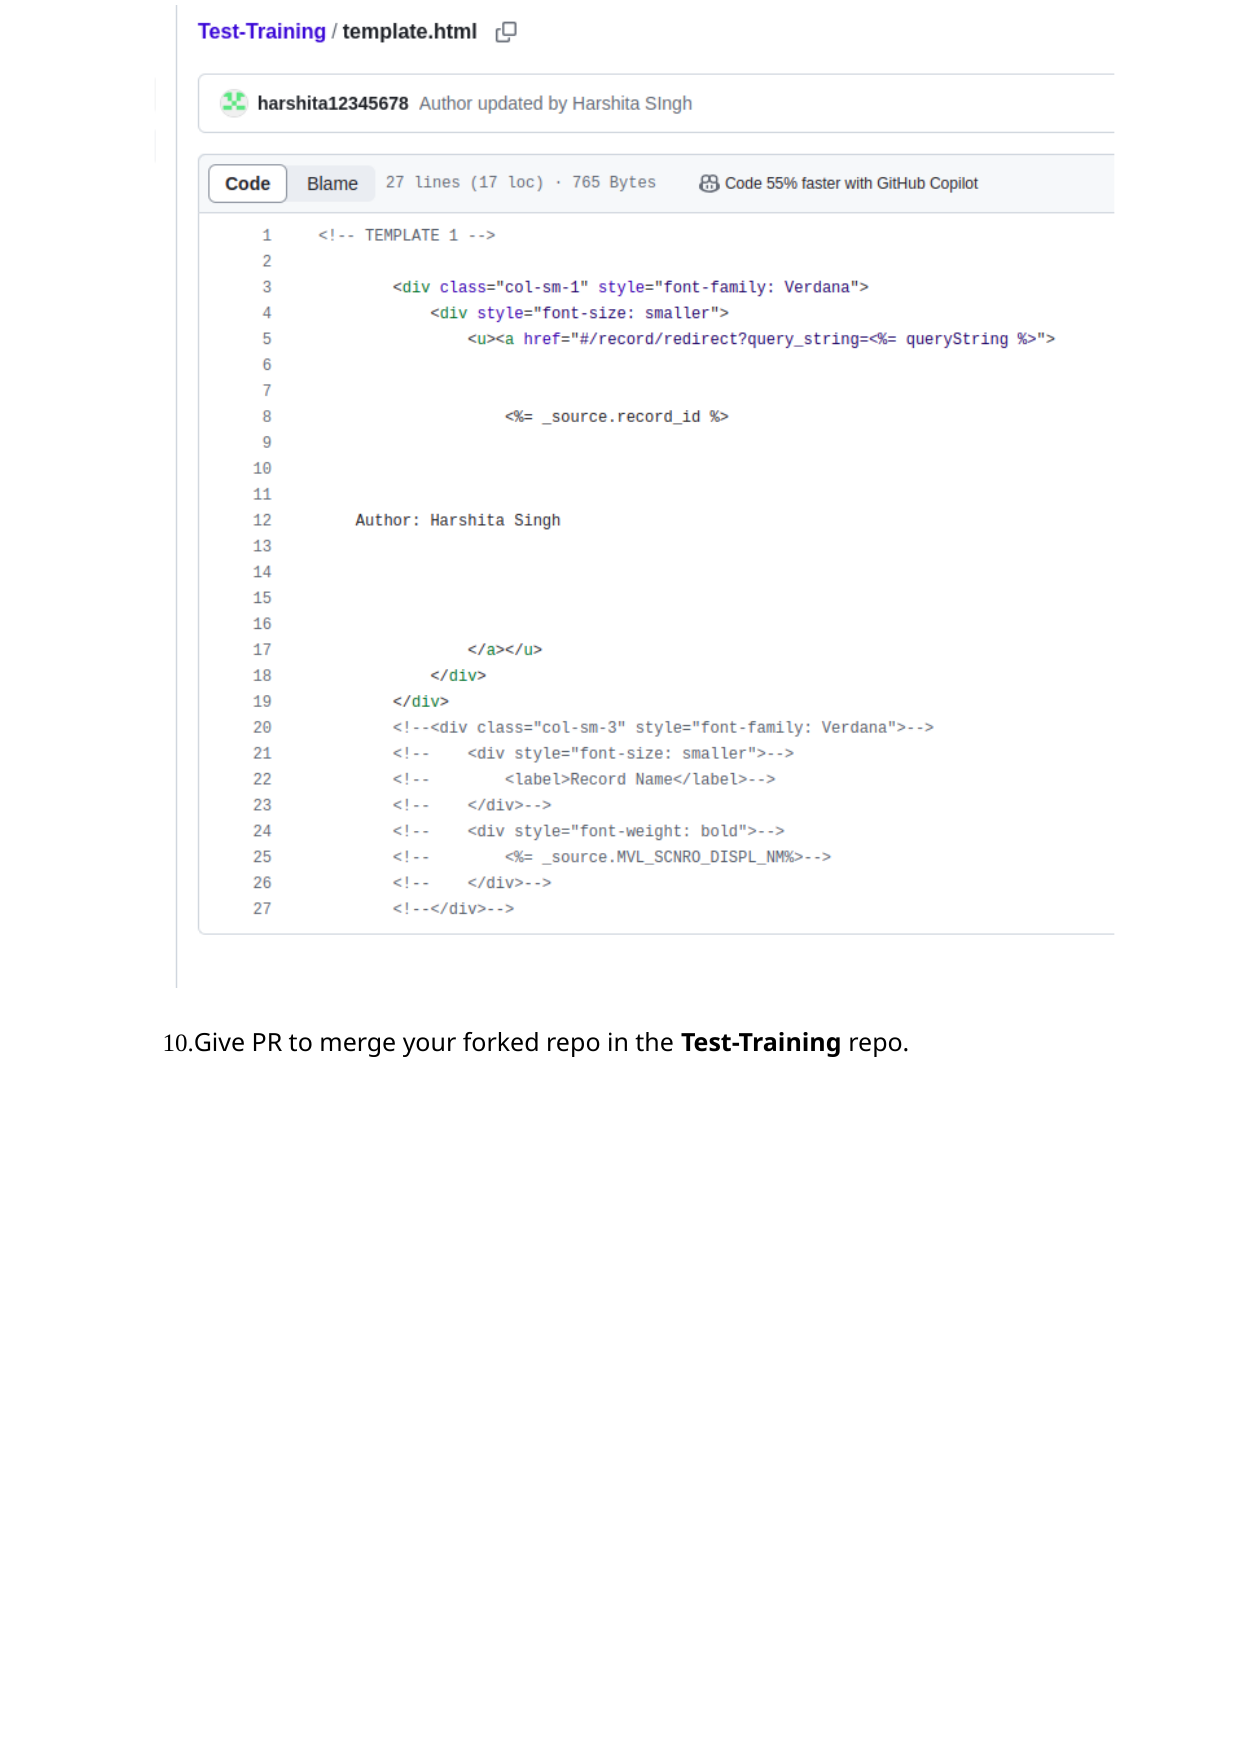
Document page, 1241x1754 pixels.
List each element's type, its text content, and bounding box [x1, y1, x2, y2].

picture [154, 5, 1115, 988]
list Give PR to merge your forked repo in the Test-Training repo. [162, 1025, 1122, 1059]
